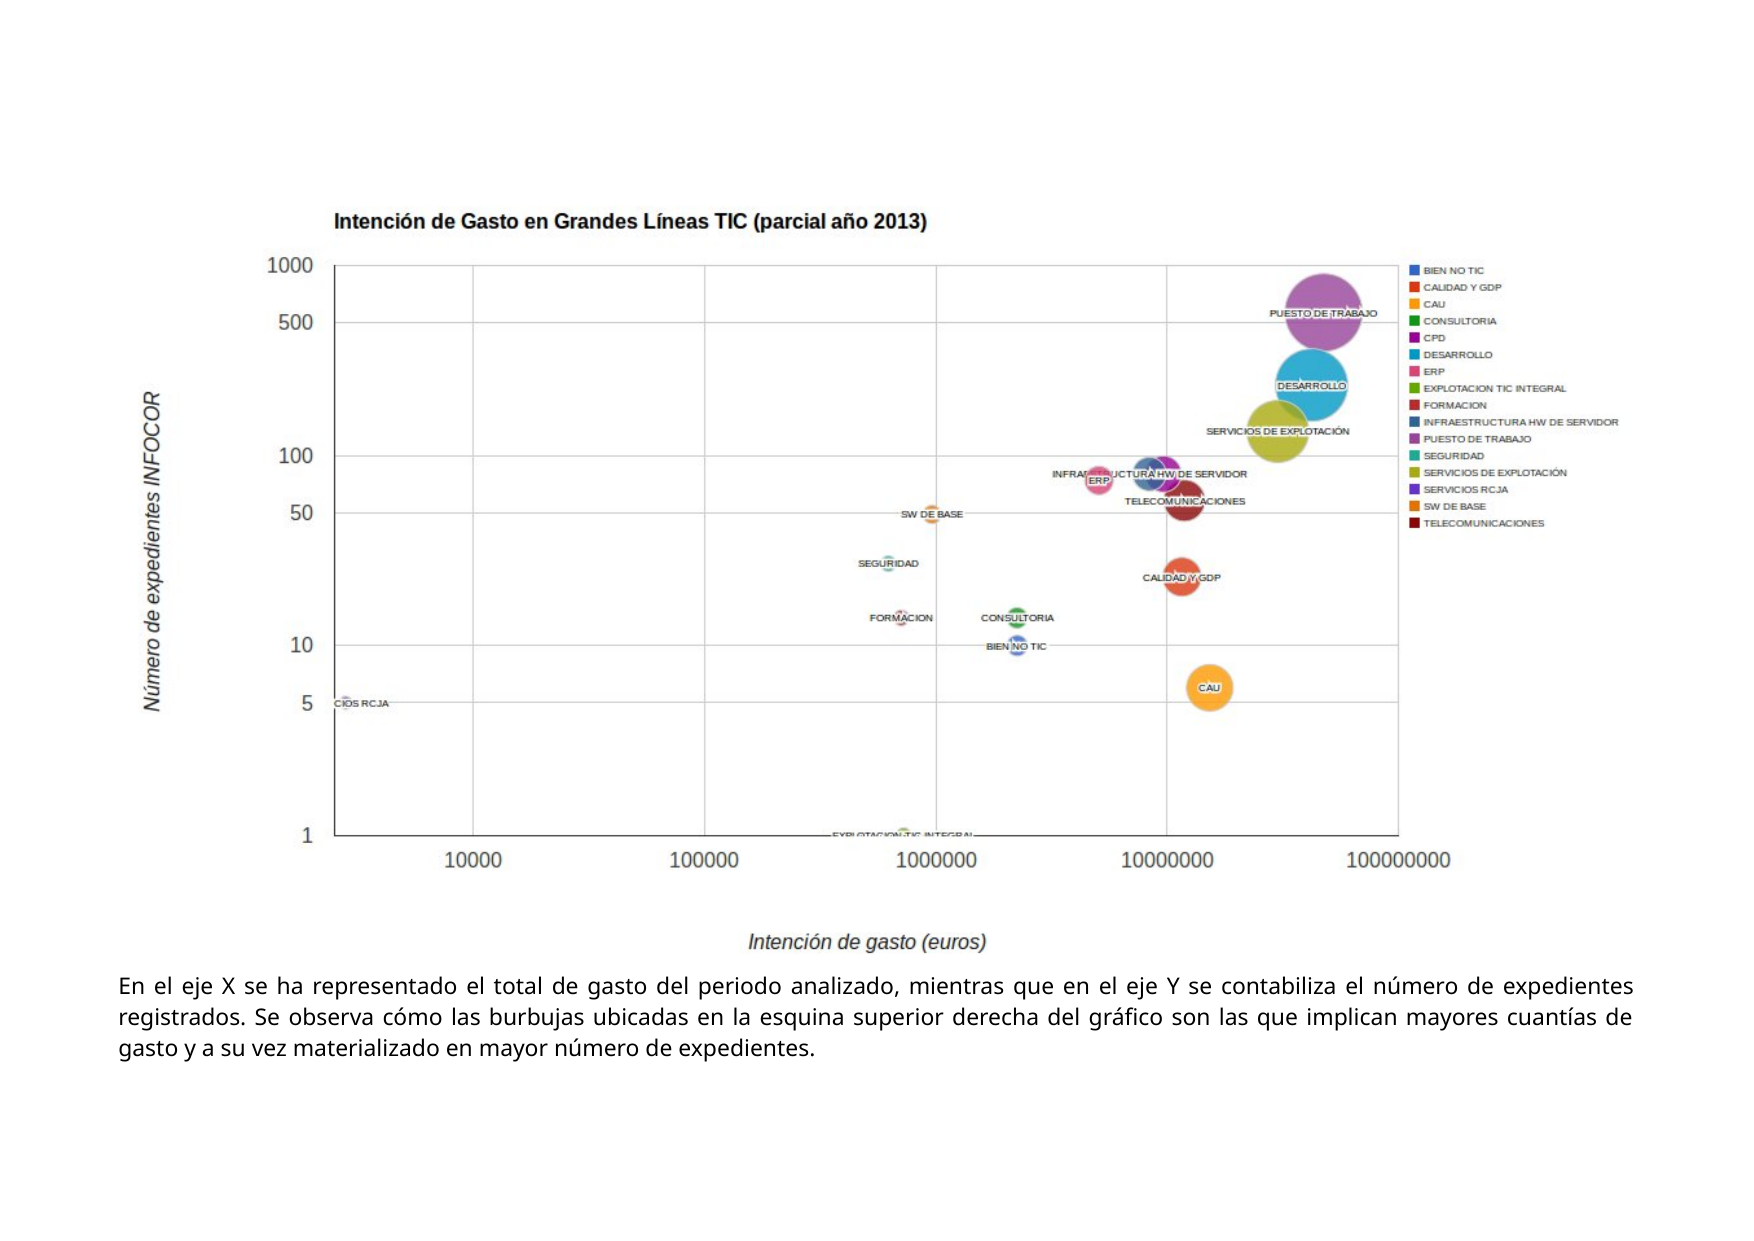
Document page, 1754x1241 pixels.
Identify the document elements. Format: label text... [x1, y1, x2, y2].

text En el eje X se ha representado el total de gasto del periodo analizado, mientras que en el eje Y se contabiliza el número de expedientes registrados. Se observa cómo las burbujas ubicadas en la esquina superior derecha del gráfico son las que implican mayores cuantías de gasto y a su vez materializado en mayor número de expedientes. [118, 970, 1636, 1063]
picture [118, 186, 1636, 970]
